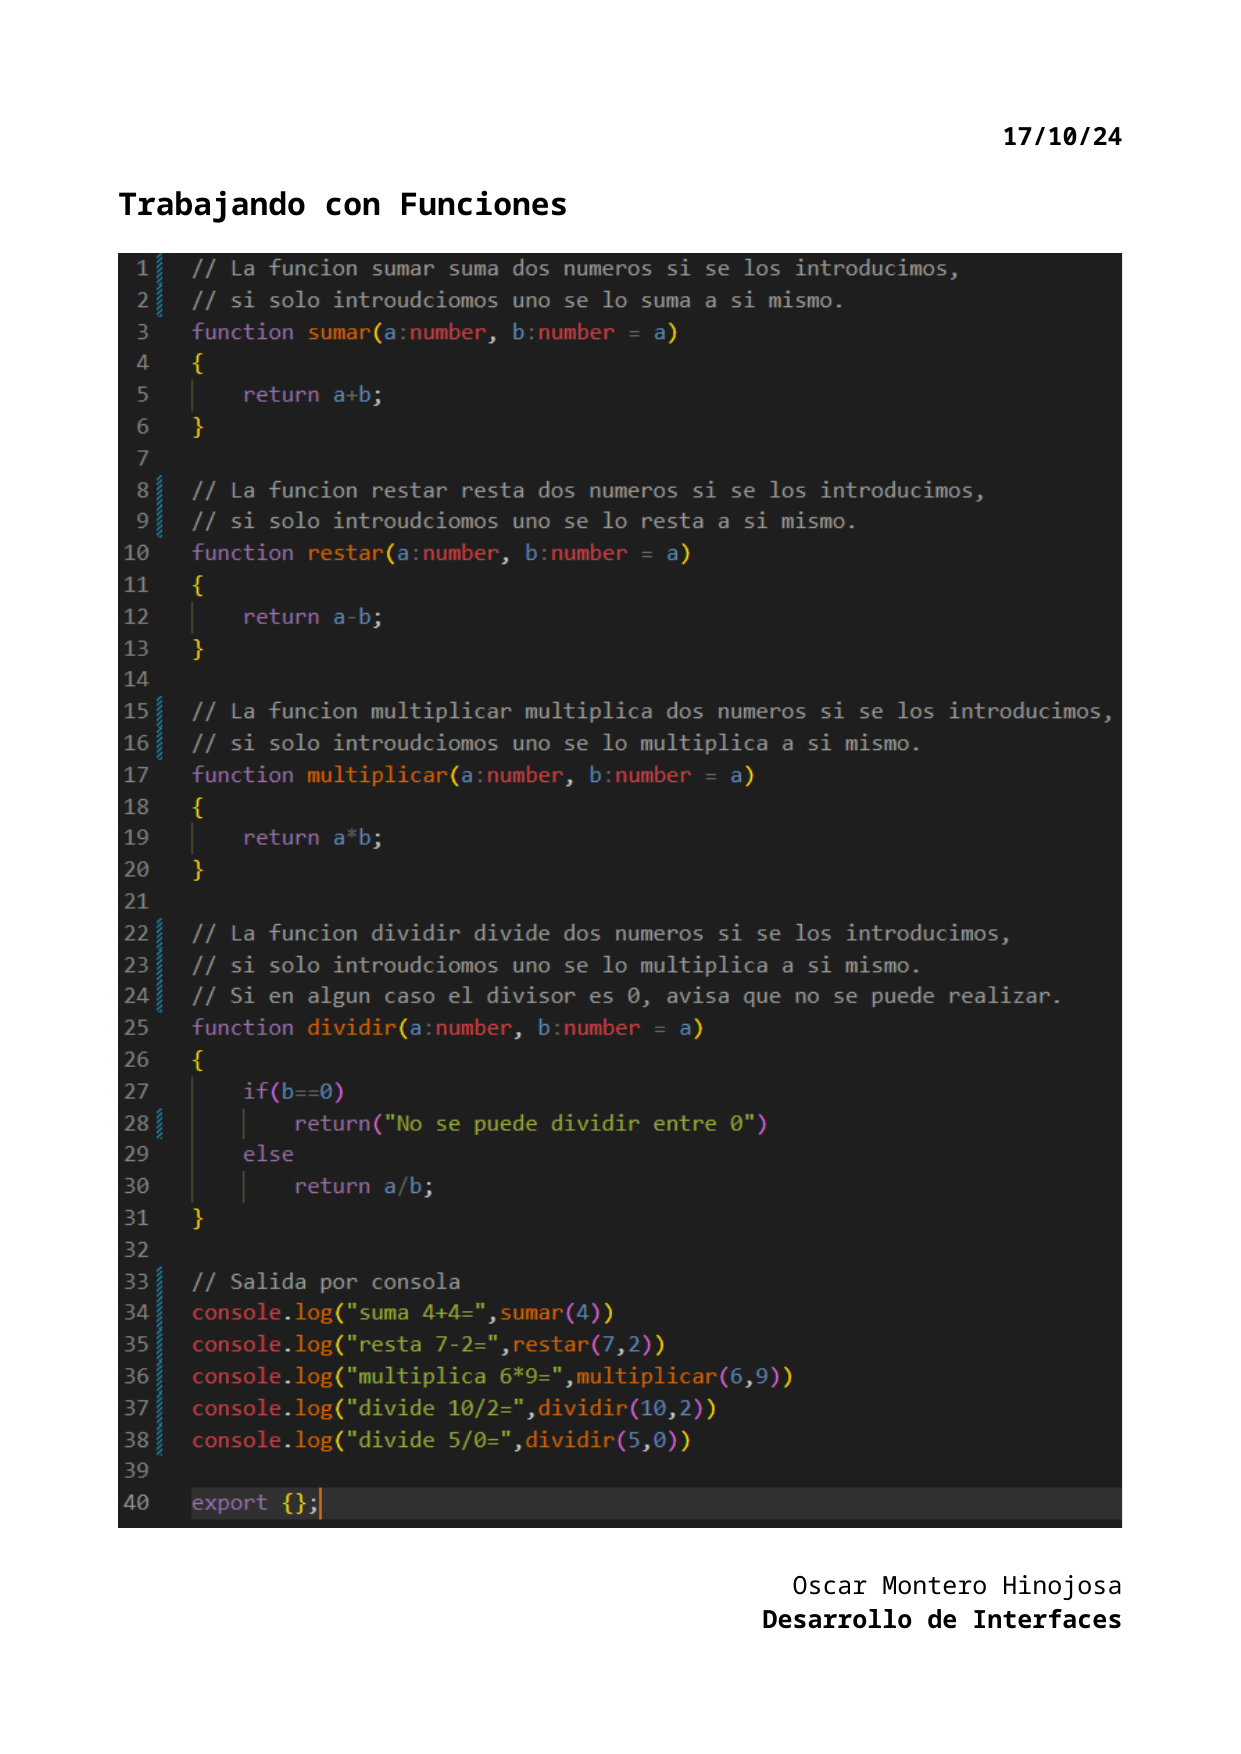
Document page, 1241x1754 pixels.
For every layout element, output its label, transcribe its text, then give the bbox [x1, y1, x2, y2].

picture [118, 253, 1123, 1528]
text Trabajando con Funciones [118, 182, 1122, 224]
